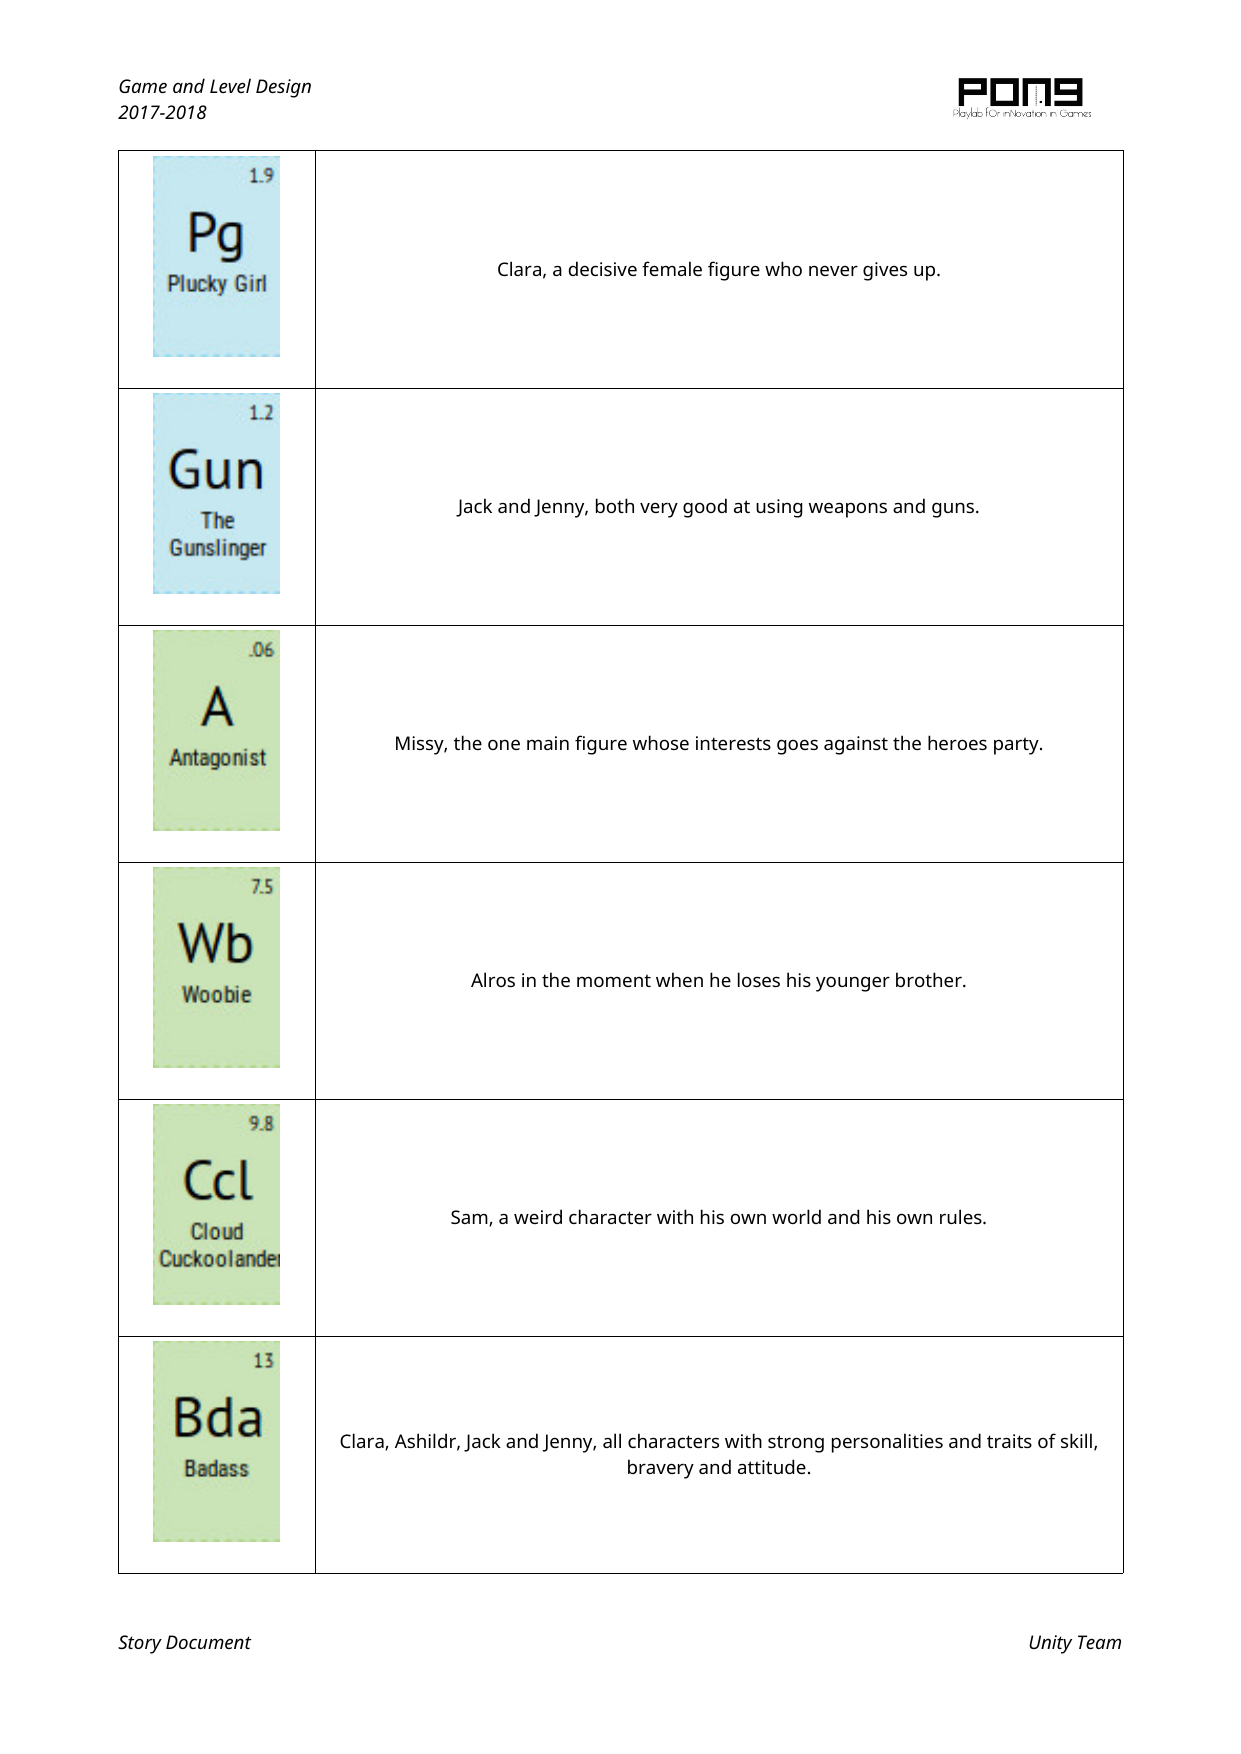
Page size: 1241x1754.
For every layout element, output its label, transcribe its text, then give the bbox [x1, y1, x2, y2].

table_cell Alros in the moment when he loses his younger brother. [316, 863, 1123, 1099]
table_cell Sam, a weird character with his own world and his own rules. [316, 1100, 1123, 1336]
table_cell [119, 626, 315, 862]
picture [153, 393, 280, 594]
table_cell Clara, Ashildr, Jack and Jenny, all characters with strong personalities and traits of skill, bravery and attitude. [316, 1337, 1123, 1573]
table_cell [119, 863, 315, 1099]
picture [153, 1104, 280, 1305]
table_cell [119, 1337, 315, 1573]
picture [153, 1341, 280, 1542]
table_cell [119, 389, 315, 624]
picture [153, 156, 280, 357]
table_cell Clara, a decisive female figure who never gives up. [316, 151, 1123, 387]
table_cell Jack and Jenny, both very good at using weapons and guns. [316, 389, 1123, 624]
table_cell Missy, the one main figure whose interests goes against the heroes party. [316, 626, 1123, 862]
picture [153, 630, 280, 831]
picture [153, 867, 280, 1068]
table_cell [119, 1100, 315, 1336]
picture [923, 73, 1122, 124]
table_cell [119, 151, 315, 387]
